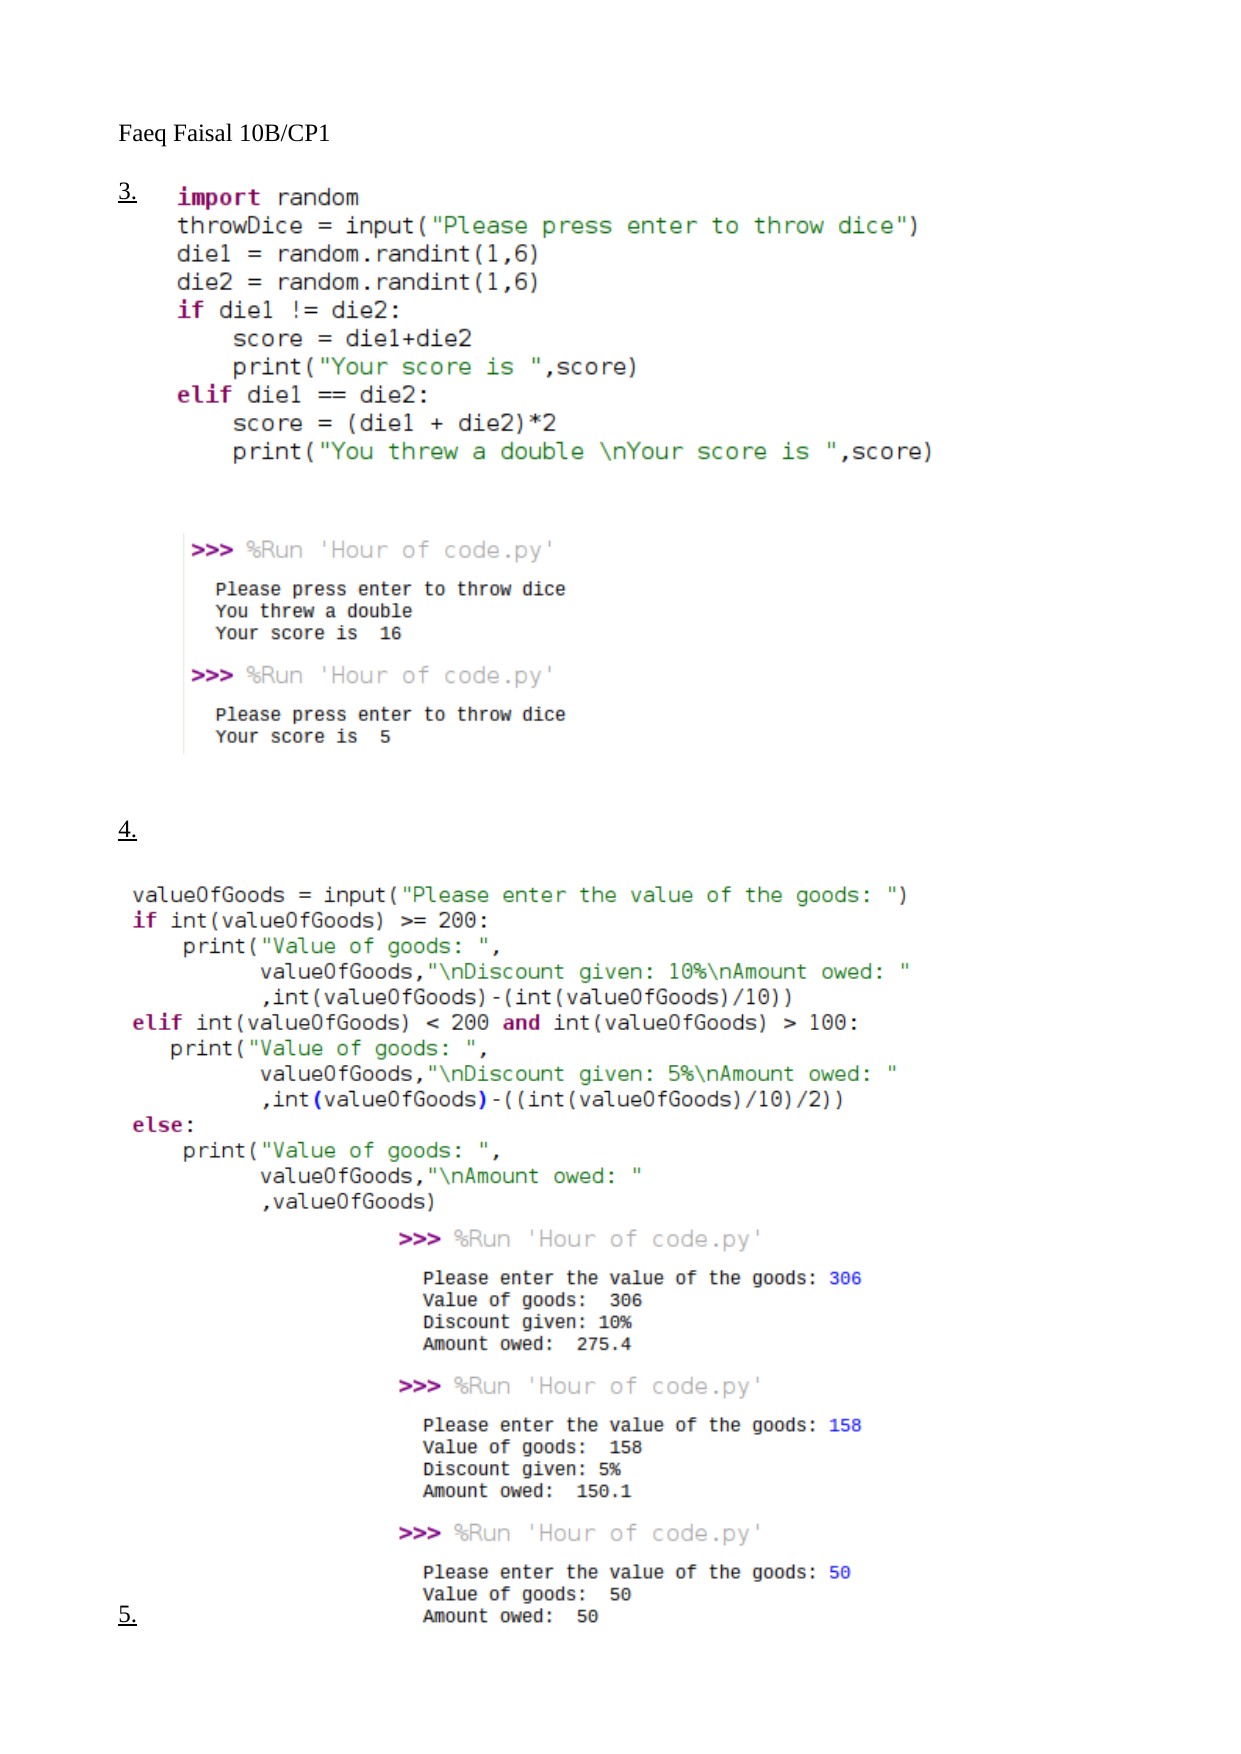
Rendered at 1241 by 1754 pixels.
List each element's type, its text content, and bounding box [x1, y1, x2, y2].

picture [183, 533, 574, 754]
text 3. [118, 176, 1122, 205]
text [873, 1599, 1122, 1628]
picture [128, 871, 915, 1632]
picture [169, 185, 938, 497]
text 4. [118, 814, 1122, 843]
text 5. [118, 1599, 392, 1628]
